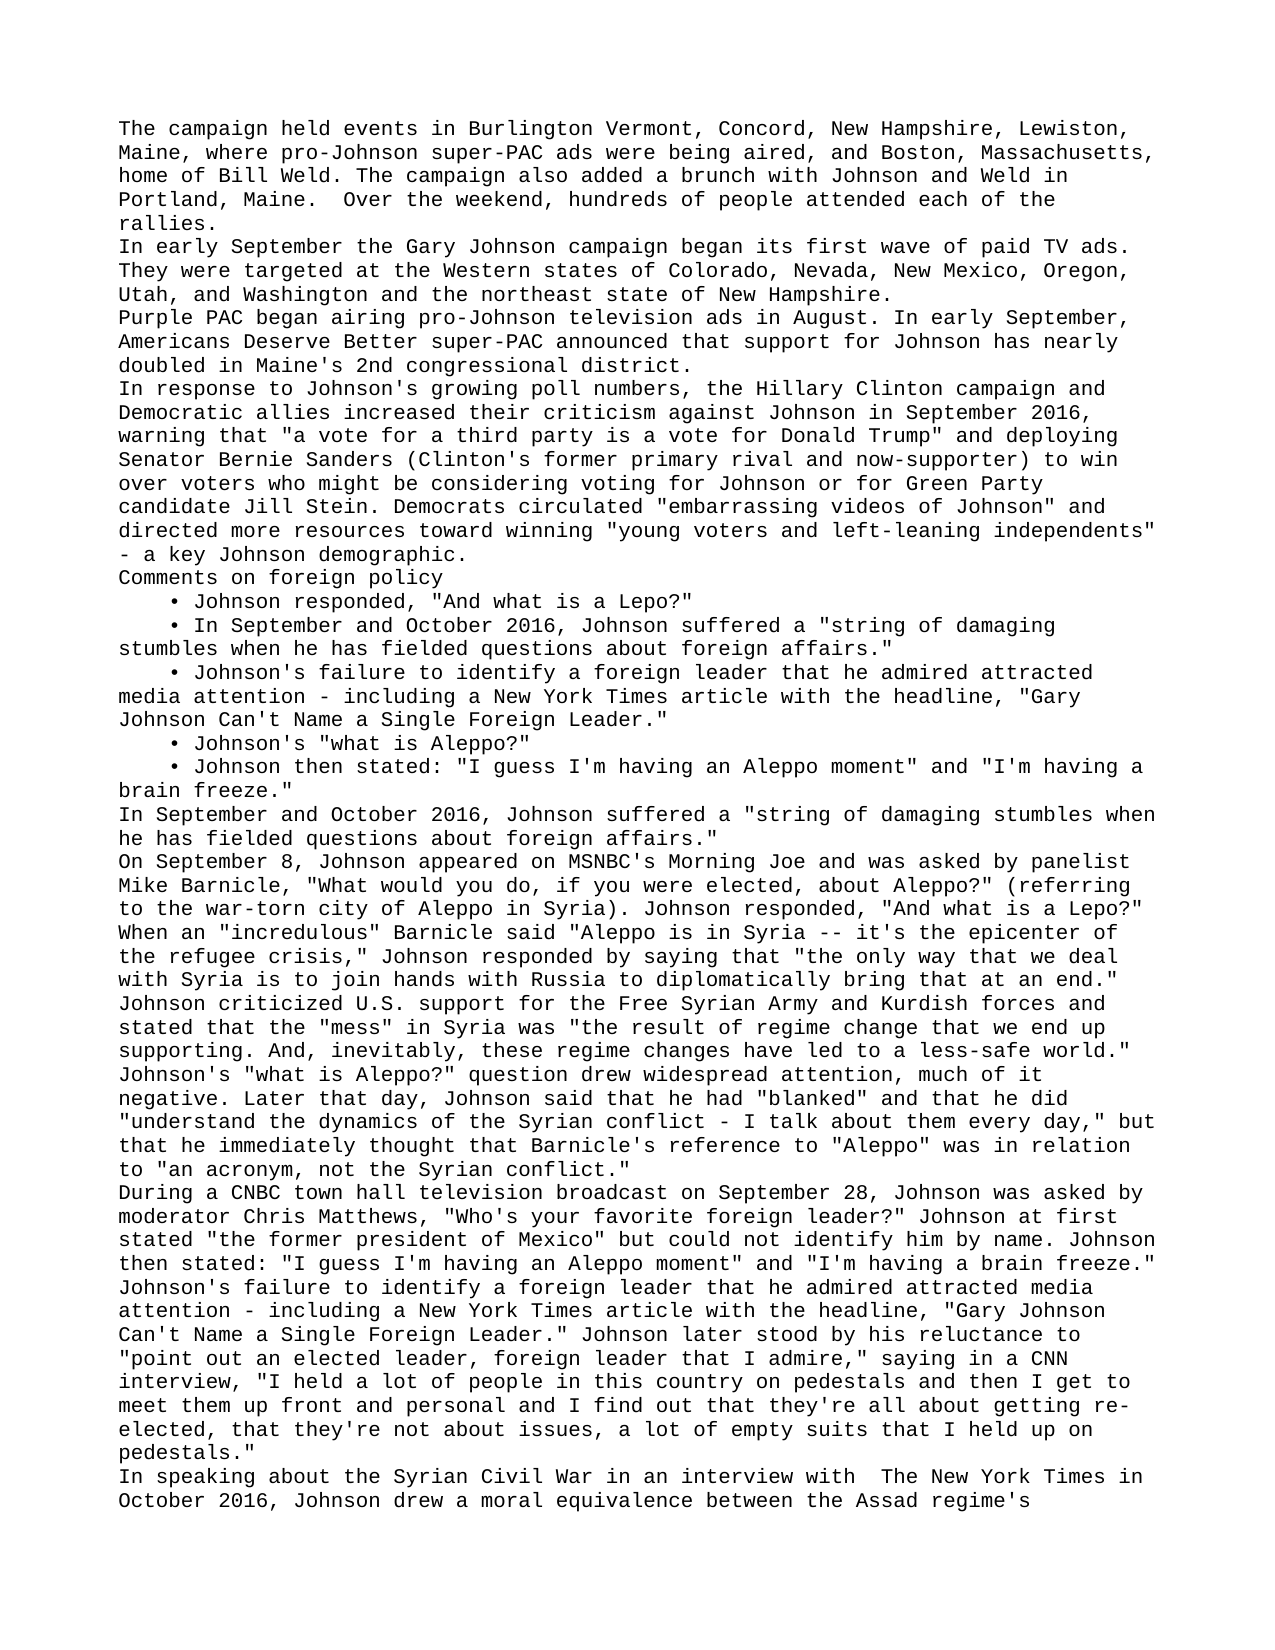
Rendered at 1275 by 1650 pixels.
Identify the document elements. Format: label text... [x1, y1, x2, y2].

text • Johnson responded, "And what is a Lepo?" [118, 591, 1157, 615]
text • In September and October 2016, Johnson suffered a "string of damaging stumbles when he has fielded questions about foreign affairs." [118, 615, 1157, 662]
text During a CNBC town hall television broadcast on September 28, Johnson was asked by moderator Chris Matthews, "Who's your favorite foreign leader?" Johnson at first stated "the former president of Mexico" but could not identify him by name. Johnson then stated: "I guess I'm having an Aleppo moment" and "I'm having a brain freeze." Johnson's failure to identify a foreign leader that he admired attracted media attention - including a New York Times article with the headline, "Gary Johnson Can't Name a Single Foreign Leader." Johnson later stood by his reluctance to "point out an elected leader, foreign leader that I admire," saying in a CNN interview, "I held a lot of people in this country on pedestals and then I get to meet them up front and personal and I find out that they're all about getting re-elected, that they're not about issues, a lot of empty suits that I held up on pedestals." [118, 1182, 1157, 1466]
text On September 8, Johnson appeared on MSNBC's Morning Joe and was asked by panelist Mike Barnicle, "What would you do, if you were elected, about Aleppo?" (referring to the war-torn city of Aleppo in Syria). Johnson responded, "And what is a Lepo?" When an "incredulous" Barnicle said "Aleppo is in Syria -- it's the epicenter of the refugee crisis," Johnson responded by saying that "the only way that we deal with Syria is to join hands with Russia to diplomatically bring that at an end." Johnson criticized U.S. support for the Free Syrian Army and Kurdish forces and stated that the "mess" in Syria was "the result of regime change that we end up supporting. And, inevitably, these regime changes have led to a less-safe world." Johnson's "what is Aleppo?" question drew widespread attention, much of it negative. Later that day, Johnson said that he had "blanked" and that he did "understand the dynamics of the Syrian conflict - I talk about them every day," but that he immediately thought that Barnicle's reference to "Aleppo" was in relation to "an acronym, not the Syrian conflict." [118, 851, 1157, 1182]
text The campaign held events in Burlington Vermont, Concord, New Hampshire, Lewiston, Maine, where pro-Johnson super-PAC ads were being aired, and Boston, Massachusetts, home of Bill Weld. The campaign also added a brunch with Johnson and Weld in Portland, Maine. Over the weekend, hundreds of people attended each of the rallies. [118, 118, 1157, 236]
text In response to Johnson's growing poll numbers, the Hillary Clinton campaign and Democratic allies increased their criticism against Johnson in September 2016, warning that "a vote for a third party is a vote for Donald Trump" and deploying Senator Bernie Sanders (Clinton's former primary rival and now-supporter) to win over voters who might be considering voting for Johnson or for Green Party candidate Jill Stein. Democrats circulated "embarrassing videos of Johnson" and directed more resources toward winning "young voters and left-leaning independents" - a key Johnson demographic. [118, 378, 1157, 567]
text In early September the Gary Johnson campaign began its first wave of paid TV ads. They were targeted at the Western states of Colorado, Nevada, New Mexico, Oregon, Utah, and Washington and the northeast state of New Hampshire. [118, 236, 1157, 307]
text Comments on foreign policy [118, 567, 1157, 591]
text In speaking about the Syrian Civil War in an interview with The New York Times in October 2016, Johnson drew a moral equivalence between the Assad regime's [118, 1466, 1157, 1513]
text • Johnson's "what is Aleppo?" [118, 733, 1157, 757]
text Purple PAC began airing pro-Johnson television ads in August. In early September, Americans Deserve Better super-PAC announced that support for Johnson has nearly doubled in Maine's 2nd congressional district. [118, 307, 1157, 378]
text • Johnson's failure to identify a foreign leader that he admired attracted media attention - including a New York Times article with the headline, "Gary Johnson Can't Name a Single Foreign Leader." [118, 662, 1157, 733]
text • Johnson then stated: "I guess I'm having an Aleppo moment" and "I'm having a brain freeze." [118, 757, 1157, 804]
text In September and October 2016, Johnson suffered a "string of damaging stumbles when he has fielded questions about foreign affairs." [118, 804, 1157, 851]
